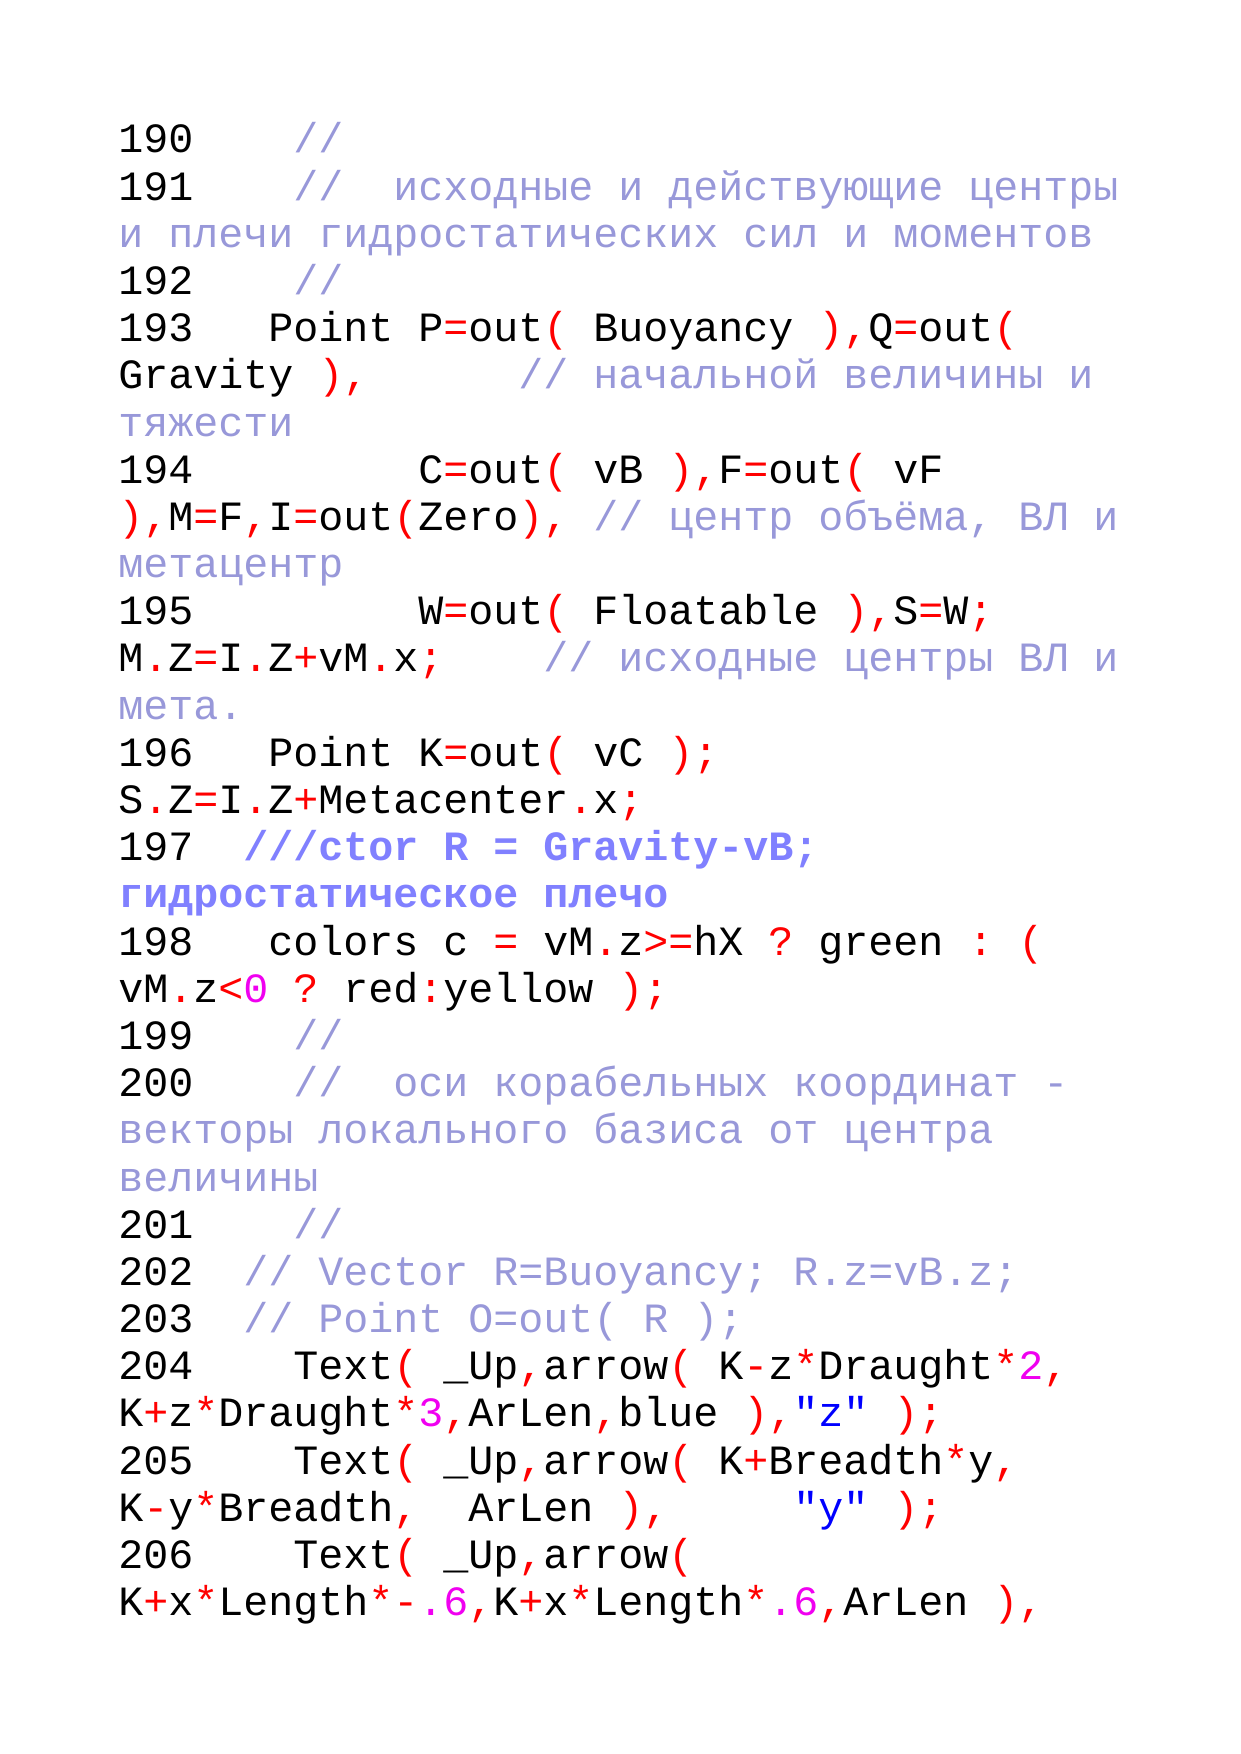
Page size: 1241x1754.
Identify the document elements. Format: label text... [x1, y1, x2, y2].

subtitle 196 Point K=out( vC ); S.Z=I.Z+Metacenter.x; [543, 732, 593, 826]
subtitle 204 Text( _Up,arrow( K-z*Draught*2, K+z*Draught*3,ArLen,blue ),"z" ); [668, 1345, 718, 1392]
subtitle 201 // [118, 1203, 1122, 1251]
subtitle 206 Text( _Up,arrow( K+x*Length*-.6,K+x*Length*.6,ArLen ), "x" ); [118, 1534, 293, 1628]
subtitle 205 Text( _Up,arrow( K+Breadth*y, K-y*Breadth, ArLen ), "y" ); [618, 1439, 1122, 1534]
subtitle 206 Text( _Up,arrow( K+x*Length*-.6,K+x*Length*.6,ArLen ), "x" ); [668, 1534, 1122, 1628]
subtitle 205 Text( _Up,arrow( K+Breadth*y, K-y*Breadth, ArLen ), "y" ); [118, 1439, 293, 1534]
subtitle 193 Point P=out( Buoyancy ),Q=out( Gravity ), // начальной величины и тяжести [118, 307, 1122, 448]
subtitle 197 ///ctor R = Gravity-vB; гидростатическое плечо [118, 826, 1122, 920]
subtitle 196 Point K=out( vC ); S.Z=I.Z+Metacenter.x; [618, 732, 1122, 826]
subtitle 205 Text( _Up,arrow( K+Breadth*y, K-y*Breadth, ArLen ), "y" ); [393, 1439, 468, 1534]
subtitle 204 Text( _Up,arrow( K-z*Draught*2, K+z*Draught*3,ArLen,blue ),"z" ); [118, 1345, 293, 1439]
subtitle 191 // исходные и действующие центры и плечи гидростатических сил и моментов [118, 165, 1122, 260]
subtitle 200 // оси корабельных координат - векторы локального базиса от центра величины [118, 1062, 1122, 1203]
subtitle 194 C=out( vB ),F=out( vF ),M=F,I=out(Zero), // центр объёма, ВЛ и метацентр [118, 448, 1122, 590]
subtitle 198 colors c = vM.z>=hX ? green : ( vM.z<0 ? red:yellow ); [118, 920, 1122, 1015]
subtitle 196 Point K=out( vC ); S.Z=I.Z+Metacenter.x; [118, 732, 268, 826]
subtitle 206 Text( _Up,arrow( K+x*Length*-.6,K+x*Length*.6,ArLen ), "x" ); [518, 1534, 543, 1628]
subtitle 195 W=out( Floatable ),S=W; M.Z=I.Z+vM.x; // исходные центры ВЛ и мета. [118, 590, 1122, 732]
subtitle 203 // Point O=out( R ); [118, 1298, 1122, 1345]
subtitle 202 // Vector R=Buoyancy; R.z=vB.z; [118, 1251, 1122, 1298]
subtitle 204 Text( _Up,arrow( K-z*Draught*2, K+z*Draught*3,ArLen,blue ),"z" ); [393, 1345, 468, 1439]
subtitle 196 Point K=out( vC ); S.Z=I.Z+Metacenter.x; [443, 732, 468, 779]
subtitle 204 Text( _Up,arrow( K-z*Draught*2, K+z*Draught*3,ArLen,blue ),"z" ); [743, 1345, 1122, 1439]
subtitle 190 // [118, 118, 1122, 165]
subtitle 192 // [118, 260, 1122, 307]
subtitle 196 Point K=out( vC ); S.Z=I.Z+Metacenter.x; [293, 779, 318, 826]
subtitle 206 Text( _Up,arrow( K+x*Length*-.6,K+x*Length*.6,ArLen ), "x" ); [368, 1534, 493, 1628]
subtitle 199 // [118, 1015, 1122, 1062]
